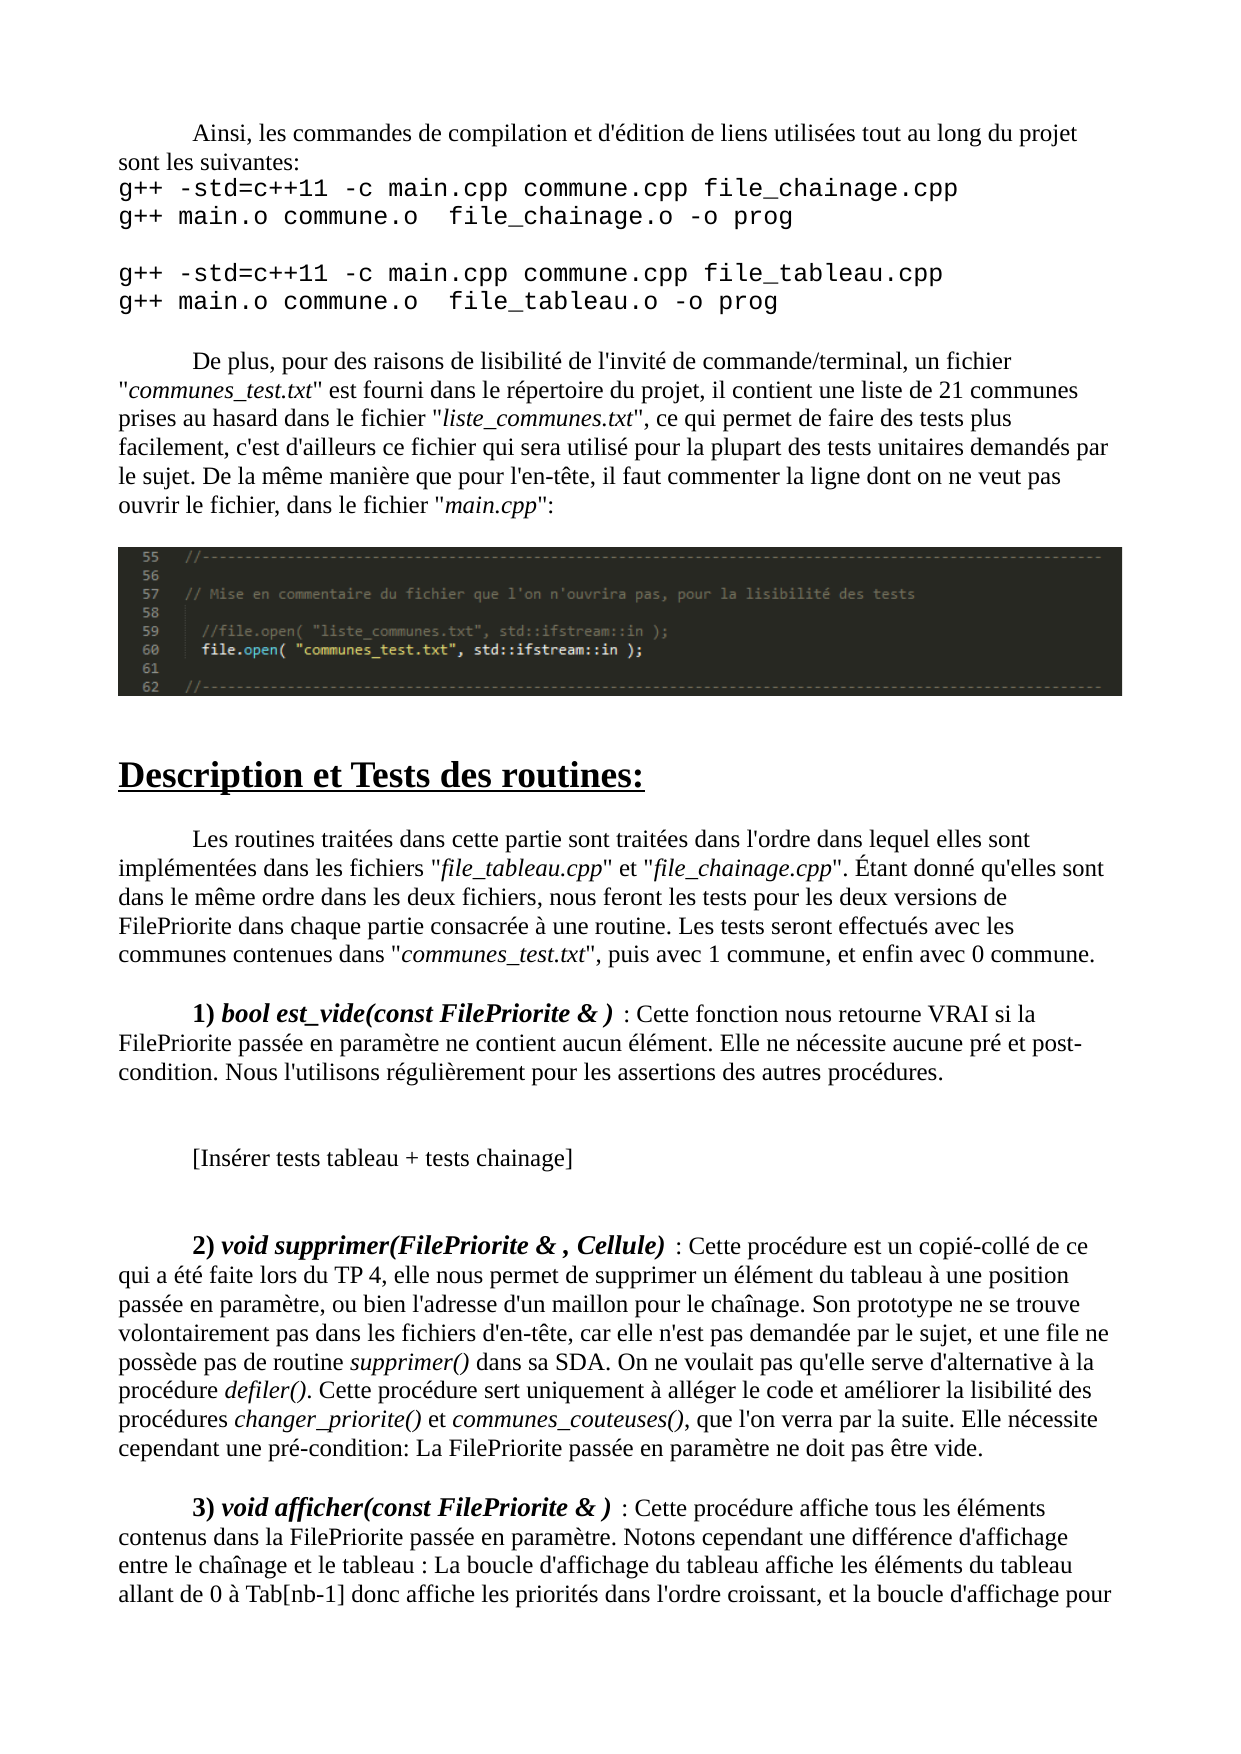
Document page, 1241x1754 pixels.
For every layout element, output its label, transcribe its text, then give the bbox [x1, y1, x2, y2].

text 3) void afficher(const FilePriorite & ) : Cette procédure affiche tous les éléments contenus dans la FilePriorite passée en paramètre. Notons cependant une différence d'affichage entre le chaînage et le tableau : La boucle d'affichage du tableau affiche les éléments du tableau allant de 0 à Tab[nb-1] donc affiche les priorités dans l'ordre croissant, et la boucle d'affichage pour [118, 1491, 1122, 1608]
text Ainsi, les commandes de compilation et d'édition de liens utilisées tout au long du projet sont les suivantes: [118, 118, 1122, 176]
text g++ -std=c++11 -c main.cpp commune.cpp file_chainage.cpp [118, 176, 1122, 204]
text g++ -std=c++11 -c main.cpp commune.cpp file_tableau.cpp [118, 261, 1122, 289]
text 1) bool est_vide(const FilePriorite & ) : Cette fonction nous retourne VRAI si la FilePriorite passée en paramètre ne contient aucun élément. Elle ne nécessite aucune pré et post-condition. Nous l'utilisons régulièrement pour les assertions des autres procédures. [118, 997, 1122, 1086]
text 2) void supprimer(FilePriorite & , Cellule) : Cette procédure est un copié-collé de ce qui a été faite lors du TP 4, elle nous permet de supprimer un élément du tableau à une position passée en paramètre, ou bien l'adresse d'un maillon pour le chaînage. Son prototype ne se trouve volontairement pas dans les fichiers d'en-tête, car elle n'est pas demandée par le sujet, et une file ne possède pas de routine supprimer() dans sa SDA. On ne voulait pas qu'elle serve d'alternative à la procédure defiler(). Cette procédure sert uniquement à alléger le code et améliorer la lisibilité des procédures changer_priorite() et communes_couteuses(), que l'on verra par la suite. Elle nécessite cependant une pré-condition: La FilePriorite passée en paramètre ne doit pas être vide. [118, 1229, 1122, 1462]
text Description et Tests des routines: [118, 753, 1122, 796]
text g++ main.o commune.o file_tableau.o -o prog [118, 289, 1122, 317]
text [Insérer tests tableau + tests chainage] [118, 1143, 1122, 1172]
text g++ main.o commune.o file_chainage.o -o prog [118, 204, 1122, 232]
text Les routines traitées dans cette partie sont traitées dans l'ordre dans lequel elles sont implémentées dans les fichiers "file_tableau.cpp" et "file_chainage.cpp". Étant donné qu'elles sont dans le même ordre dans les deux fichiers, nous feront les tests pour les deux versions de FilePriorite dans chaque partie consacrée à une routine. Les tests seront effectués avec les communes contenues dans "communes_test.txt", puis avec 1 commune, et enfin avec 0 commune. [118, 824, 1122, 968]
text De plus, pour des raisons de lisibilité de l'invité de commande/terminal, un fichier "communes_test.txt" est fourni dans le répertoire du projet, il contient une liste de 21 communes prises au hasard dans le fichier "liste_communes.txt", ce qui permet de faire des tests plus facilement, c'est d'ailleurs ce fichier qui sera utilisé pour la plupart des tests unitaires demandés par le sujet. De la même manière que pour l'en-tête, il faut commenter la ligne dont on ne veut pas ouvrir le fichier, dans le fichier "main.cpp": [118, 346, 1122, 518]
